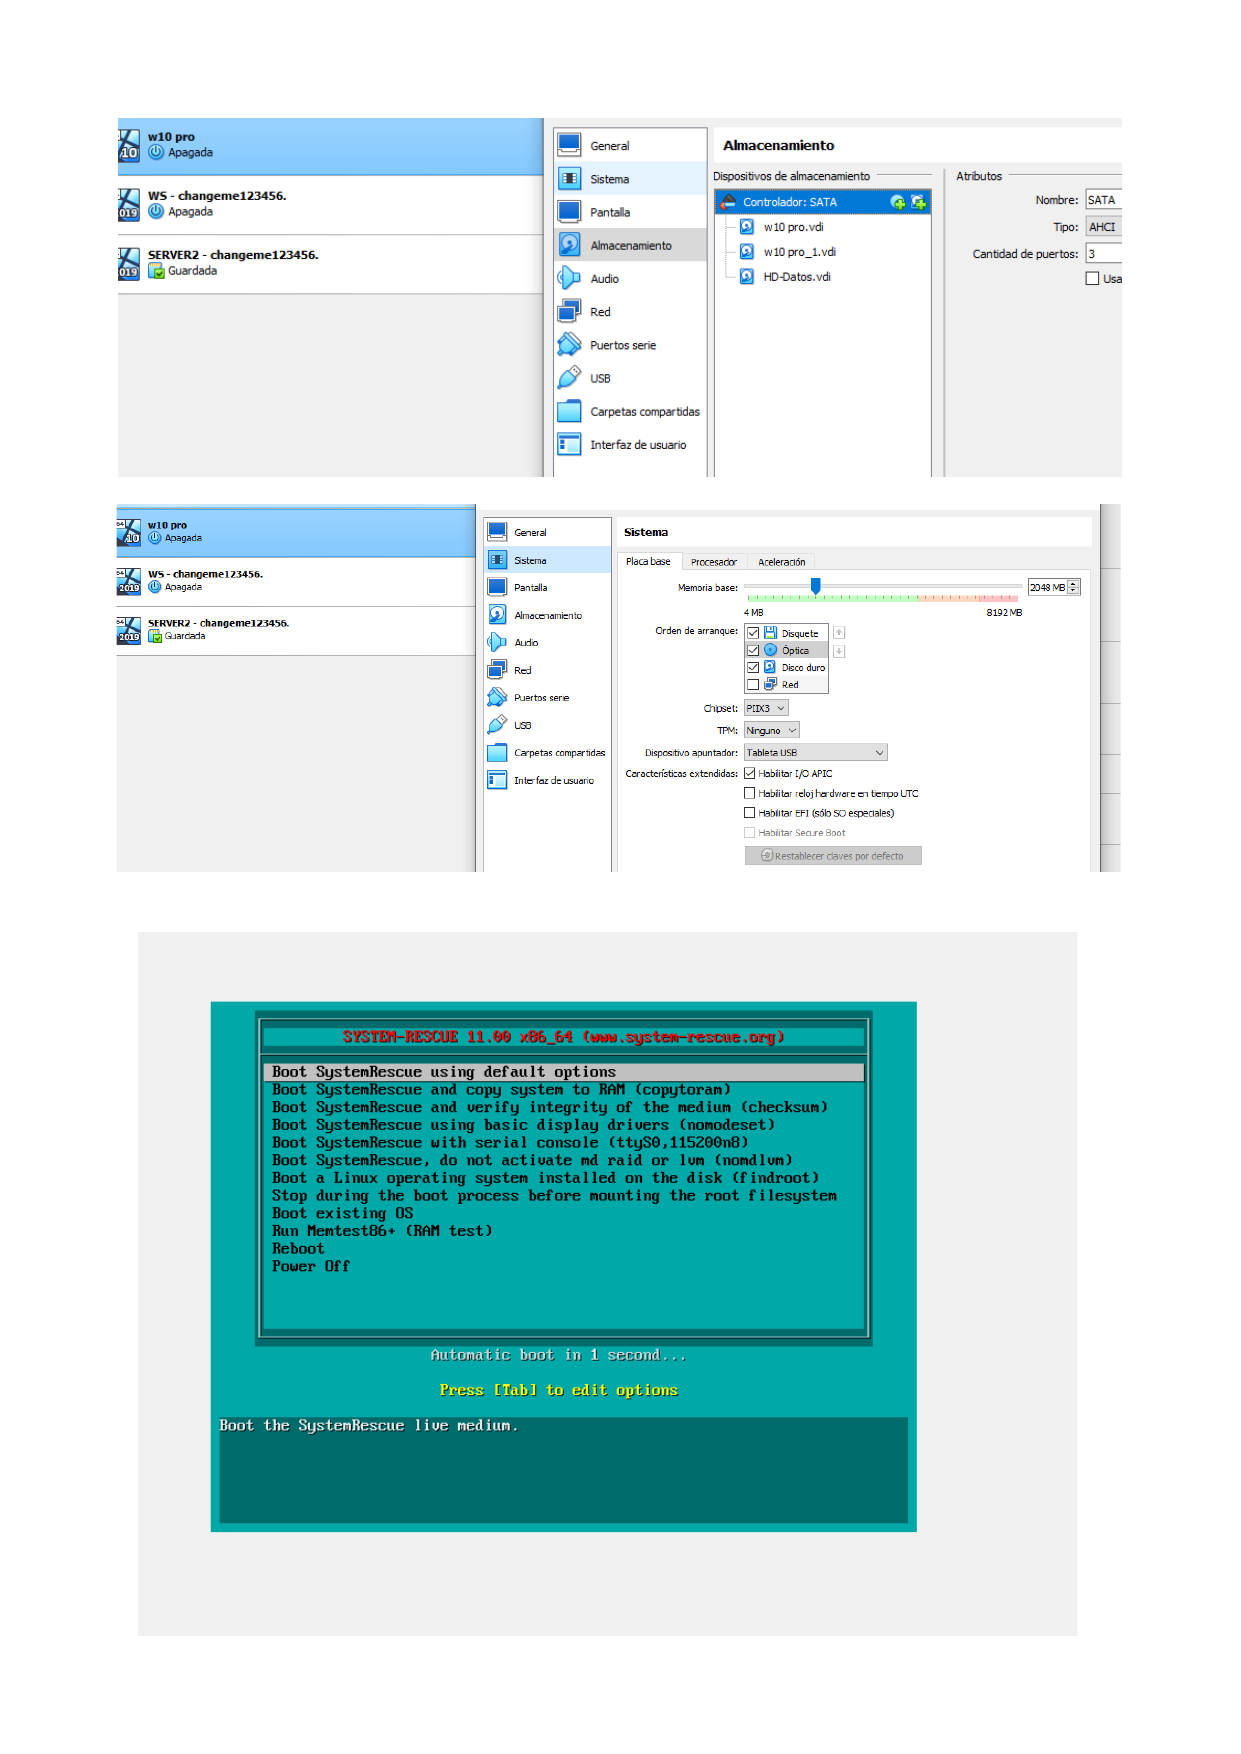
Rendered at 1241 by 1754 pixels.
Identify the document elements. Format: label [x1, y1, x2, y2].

picture [116, 504, 1121, 872]
picture [138, 932, 1078, 1636]
picture [118, 118, 1123, 477]
